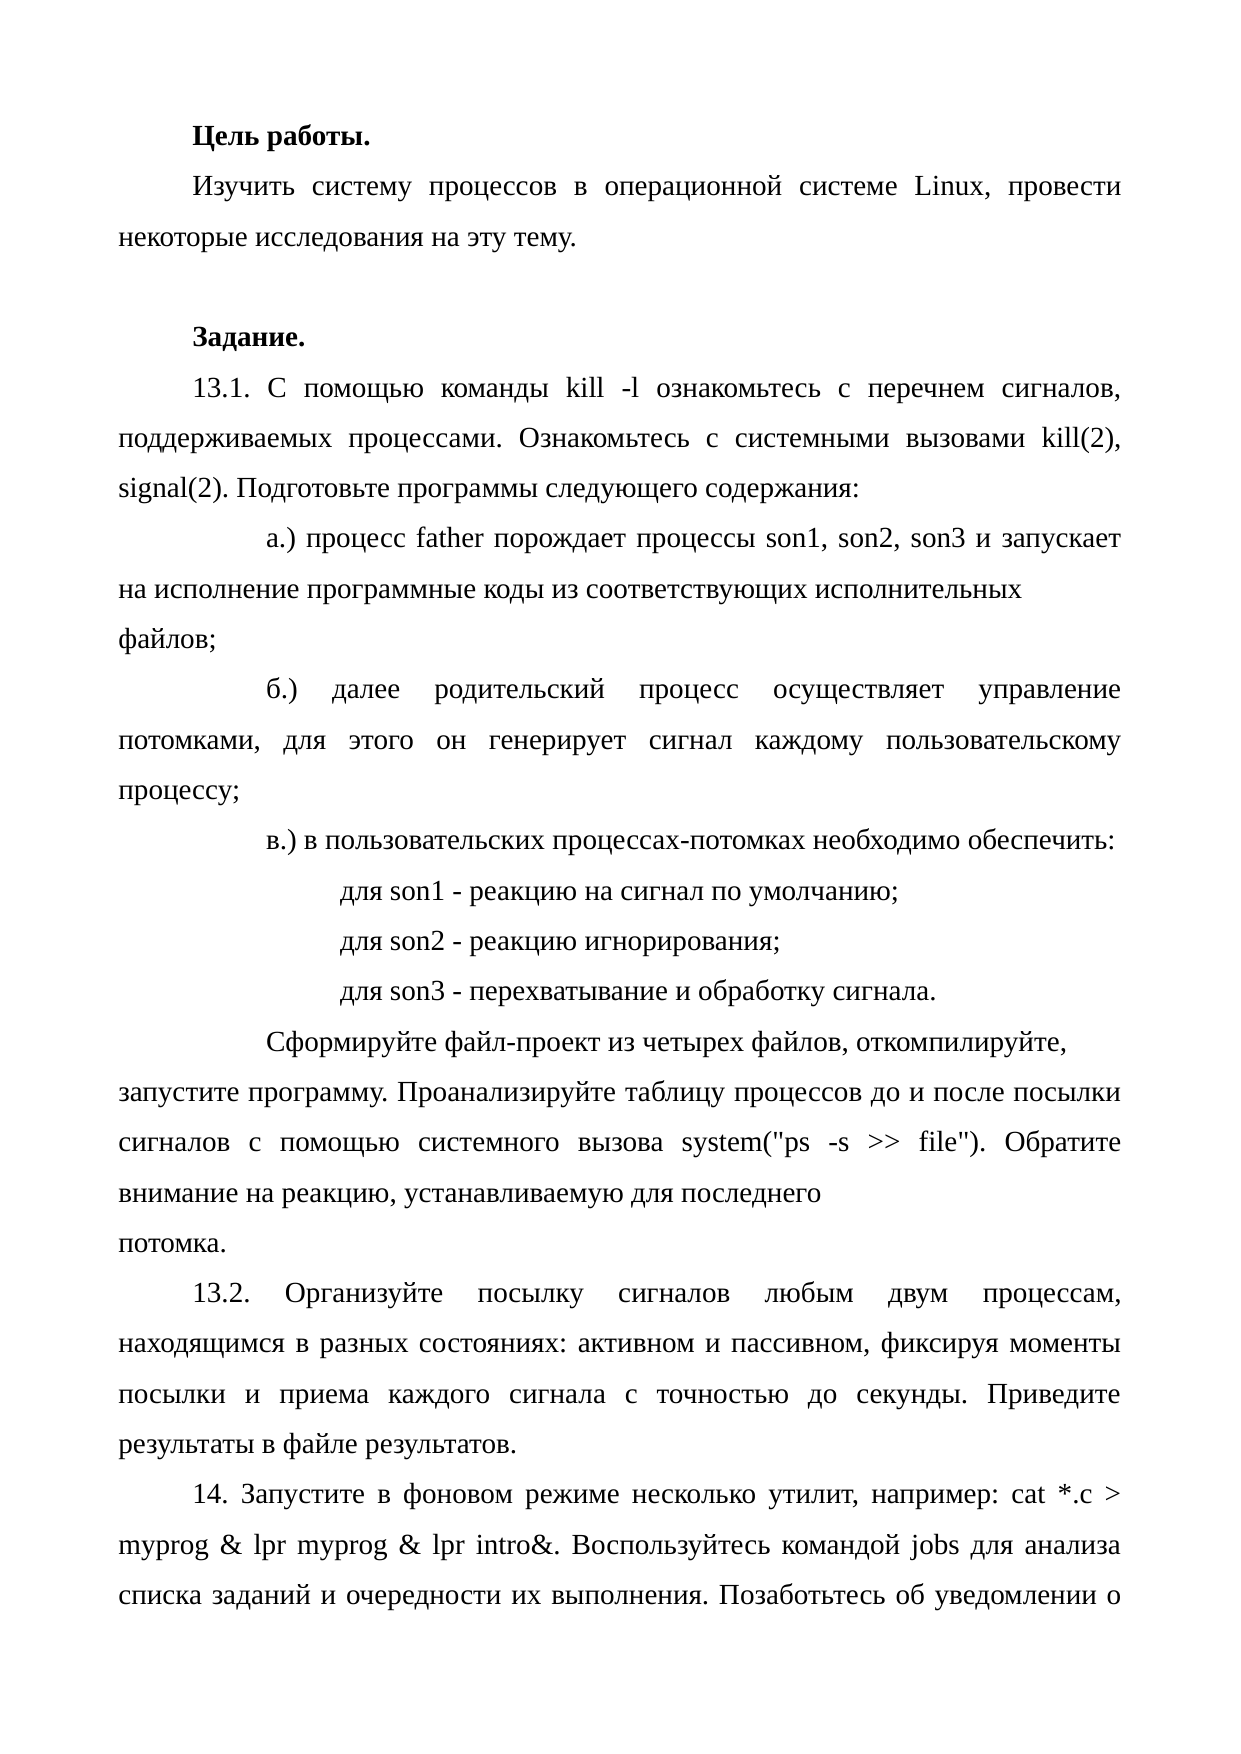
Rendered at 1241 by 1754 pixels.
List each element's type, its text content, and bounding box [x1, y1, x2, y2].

text 13.1. С помощью команды kill -l ознакомьтесь с перечнем сигналов, поддерживаемых процессами. Ознакомьтесь с системными вызовами kill(2), signal(2). Подготовьте программы следующего содержания: [118, 370, 1122, 504]
text 14. Запустите в фоновом режиме несколько утилит, например: cat *.c > myprog & lpr myprog & lpr intro&. Воспользуйтесь командой jobs для анализа списка заданий и очередности их выполнения. Позаботьтесь об уведомлении о [118, 1477, 1122, 1611]
text потомка. [118, 1225, 1122, 1258]
text для son1 - реакцию на сигнал по умолчанию; [118, 873, 1122, 906]
text в.) в пользовательских процессах-потомках необходимо обеспечить: [118, 822, 1122, 856]
text для son3 - перехватывание и обработку сигнала. [118, 973, 1122, 1007]
text Задание. [118, 319, 1122, 353]
text Цель работы. [118, 118, 1122, 152]
text Сформируйте файл-проект из четырех файлов, откомпилируйте, [118, 1024, 1122, 1057]
text для son2 - реакцию игнорирования; [118, 923, 1122, 957]
text файлов; [118, 621, 1122, 655]
text запустите программу. Проанализируйте таблицу процессов до и после посылки сигналов с помощью системного вызова system("ps -s >> file"). Обратите внимание на реакцию, устанавливаемую для последнего [118, 1074, 1122, 1208]
text Изучить систему процессов в операционной системе Linux, провести некоторые исследования на эту тему. [118, 168, 1122, 252]
text 13.2. Организуйте посылку сигналов любым двум процессам, находящимся в разных состояниях: активном и пассивном, фиксируя моменты посылки и приема каждого сигнала с точностью до секунды. Приведите результаты в файле результатов. [118, 1275, 1122, 1460]
text б.) далее родительский процесс осуществляет управление потомками, для этого он генерирует сигнал каждому пользовательскому процессу; [118, 672, 1122, 806]
text а.) процесс father порождает процессы son1, son2, son3 и запускает на исполнение программные коды из соответствующих исполнительных [118, 521, 1122, 604]
